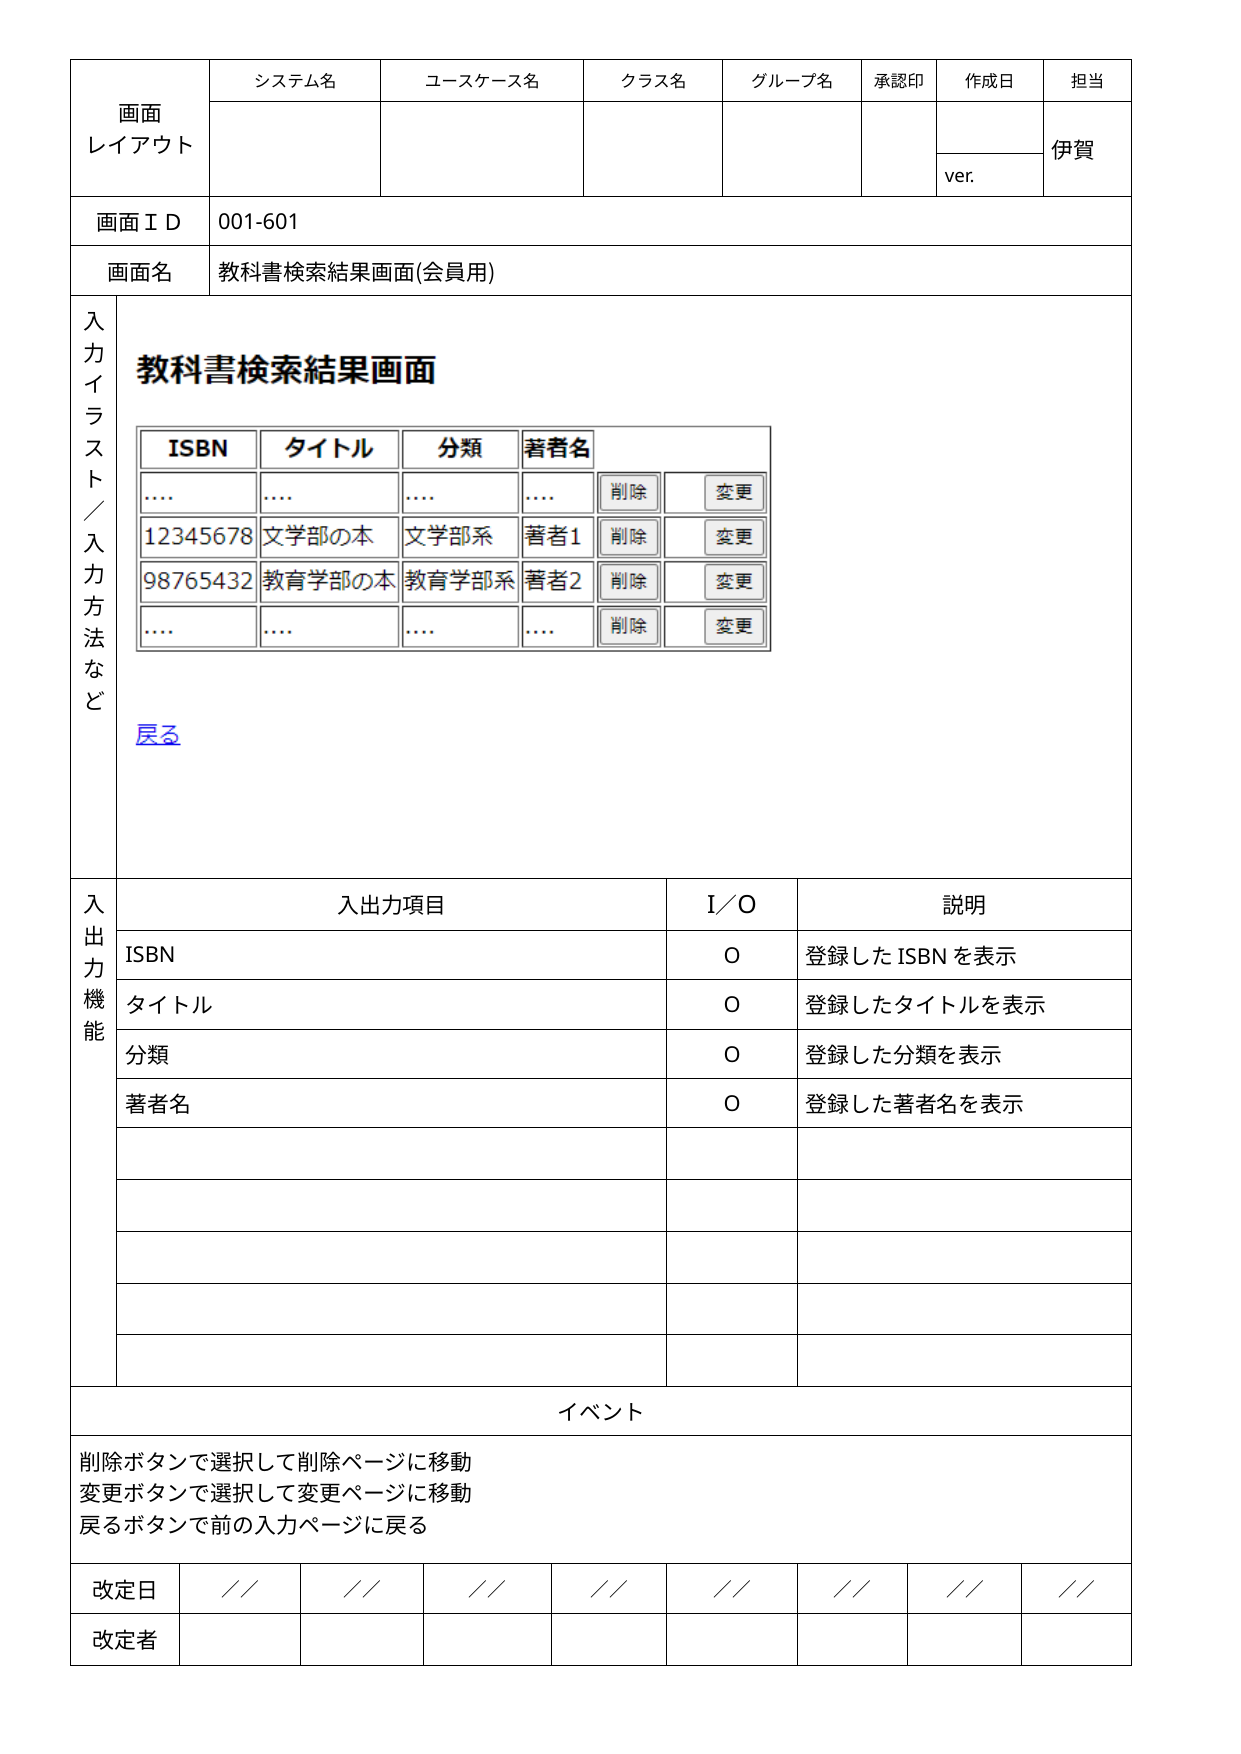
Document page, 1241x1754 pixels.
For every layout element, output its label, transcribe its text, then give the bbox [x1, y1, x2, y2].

table_cell 登録した著者名を表示 [798, 1079, 1131, 1127]
table_cell O [667, 1079, 797, 1127]
table_cell [210, 102, 380, 196]
table_cell 入力イラスト／入力方法など [71, 296, 116, 878]
table_cell [798, 1335, 1131, 1386]
table_header システム名 [210, 60, 380, 101]
table_cell [381, 102, 583, 196]
table_cell 改定者 [71, 1614, 179, 1664]
table_cell [798, 1232, 1131, 1282]
table_cell [1022, 1614, 1131, 1664]
table_cell 画面名 [71, 246, 209, 295]
table_cell ／／ [908, 1564, 1021, 1613]
table_cell ／／ [180, 1564, 300, 1613]
table_cell [584, 102, 722, 196]
table_header 作成日 [937, 60, 1043, 101]
table_cell [908, 1614, 1021, 1664]
table_cell [723, 102, 861, 196]
table_cell [798, 1614, 907, 1664]
table_cell [180, 1614, 300, 1664]
table_header 承認印 [862, 60, 936, 101]
table_cell ISBN [117, 931, 666, 979]
table_header 画面 レイアウト [71, 60, 209, 196]
table_cell O [667, 931, 797, 979]
table_cell [301, 1614, 423, 1664]
table_header ユースケース名 [381, 60, 583, 101]
table_cell 教科書検索結果画面(会員用) [210, 246, 1131, 295]
table_header クラス名 [584, 60, 722, 101]
table_cell 入出力機能 [71, 879, 116, 1386]
table_cell ／／ [1022, 1564, 1131, 1613]
table_cell [667, 1232, 797, 1282]
table_cell [117, 1180, 666, 1231]
table_cell [937, 102, 1043, 153]
table_cell [117, 296, 1131, 878]
table_cell イベント [71, 1387, 1131, 1435]
table_cell ／／ [424, 1564, 551, 1613]
table_cell [552, 1614, 666, 1664]
table_cell [667, 1614, 797, 1664]
table_cell 削除ボタンで選択して削除ページに移動 変更ボタンで選択して変更ページに移動 戻るボタンで前の入力ページに戻る [71, 1436, 1131, 1563]
table_cell [667, 1335, 797, 1386]
table_cell 分類 [117, 1030, 666, 1078]
table_cell 説明 [798, 879, 1131, 929]
table_cell 登録したISBNを表示 [798, 931, 1131, 979]
table_cell [667, 1284, 797, 1334]
table_cell 画面ＩＤ [71, 197, 209, 245]
table_cell [117, 1128, 666, 1179]
table_cell ／／ [552, 1564, 666, 1613]
table_cell [862, 102, 936, 196]
table_cell [798, 1284, 1131, 1334]
table_cell ／／ [301, 1564, 423, 1613]
table_cell [117, 1335, 666, 1386]
table_cell ver. [937, 154, 1043, 196]
table_cell O [667, 980, 797, 1028]
table_cell [798, 1180, 1131, 1231]
table_header グループ名 [723, 60, 861, 101]
table_cell [667, 1128, 797, 1179]
table_cell [667, 1180, 797, 1231]
table_cell ／／ [667, 1564, 797, 1613]
table_cell 改定日 [71, 1564, 179, 1613]
table_cell [424, 1614, 551, 1664]
table_cell [117, 1232, 666, 1282]
table_cell 伊賀 [1044, 102, 1131, 196]
table_cell 登録した分類を表示 [798, 1030, 1131, 1078]
table_cell タイトル [117, 980, 666, 1028]
table_cell [117, 1284, 666, 1334]
table_cell 登録したタイトルを表示 [798, 980, 1131, 1028]
table_cell 入出力項目 [117, 879, 666, 929]
table_cell 001-601 [210, 197, 1131, 245]
table_cell ／／ [798, 1564, 907, 1613]
table_header 担当 [1044, 60, 1131, 101]
table_cell O [667, 1030, 797, 1078]
table_cell 著者名 [117, 1079, 666, 1127]
table_cell [798, 1128, 1131, 1179]
table_cell I／O [667, 879, 797, 929]
